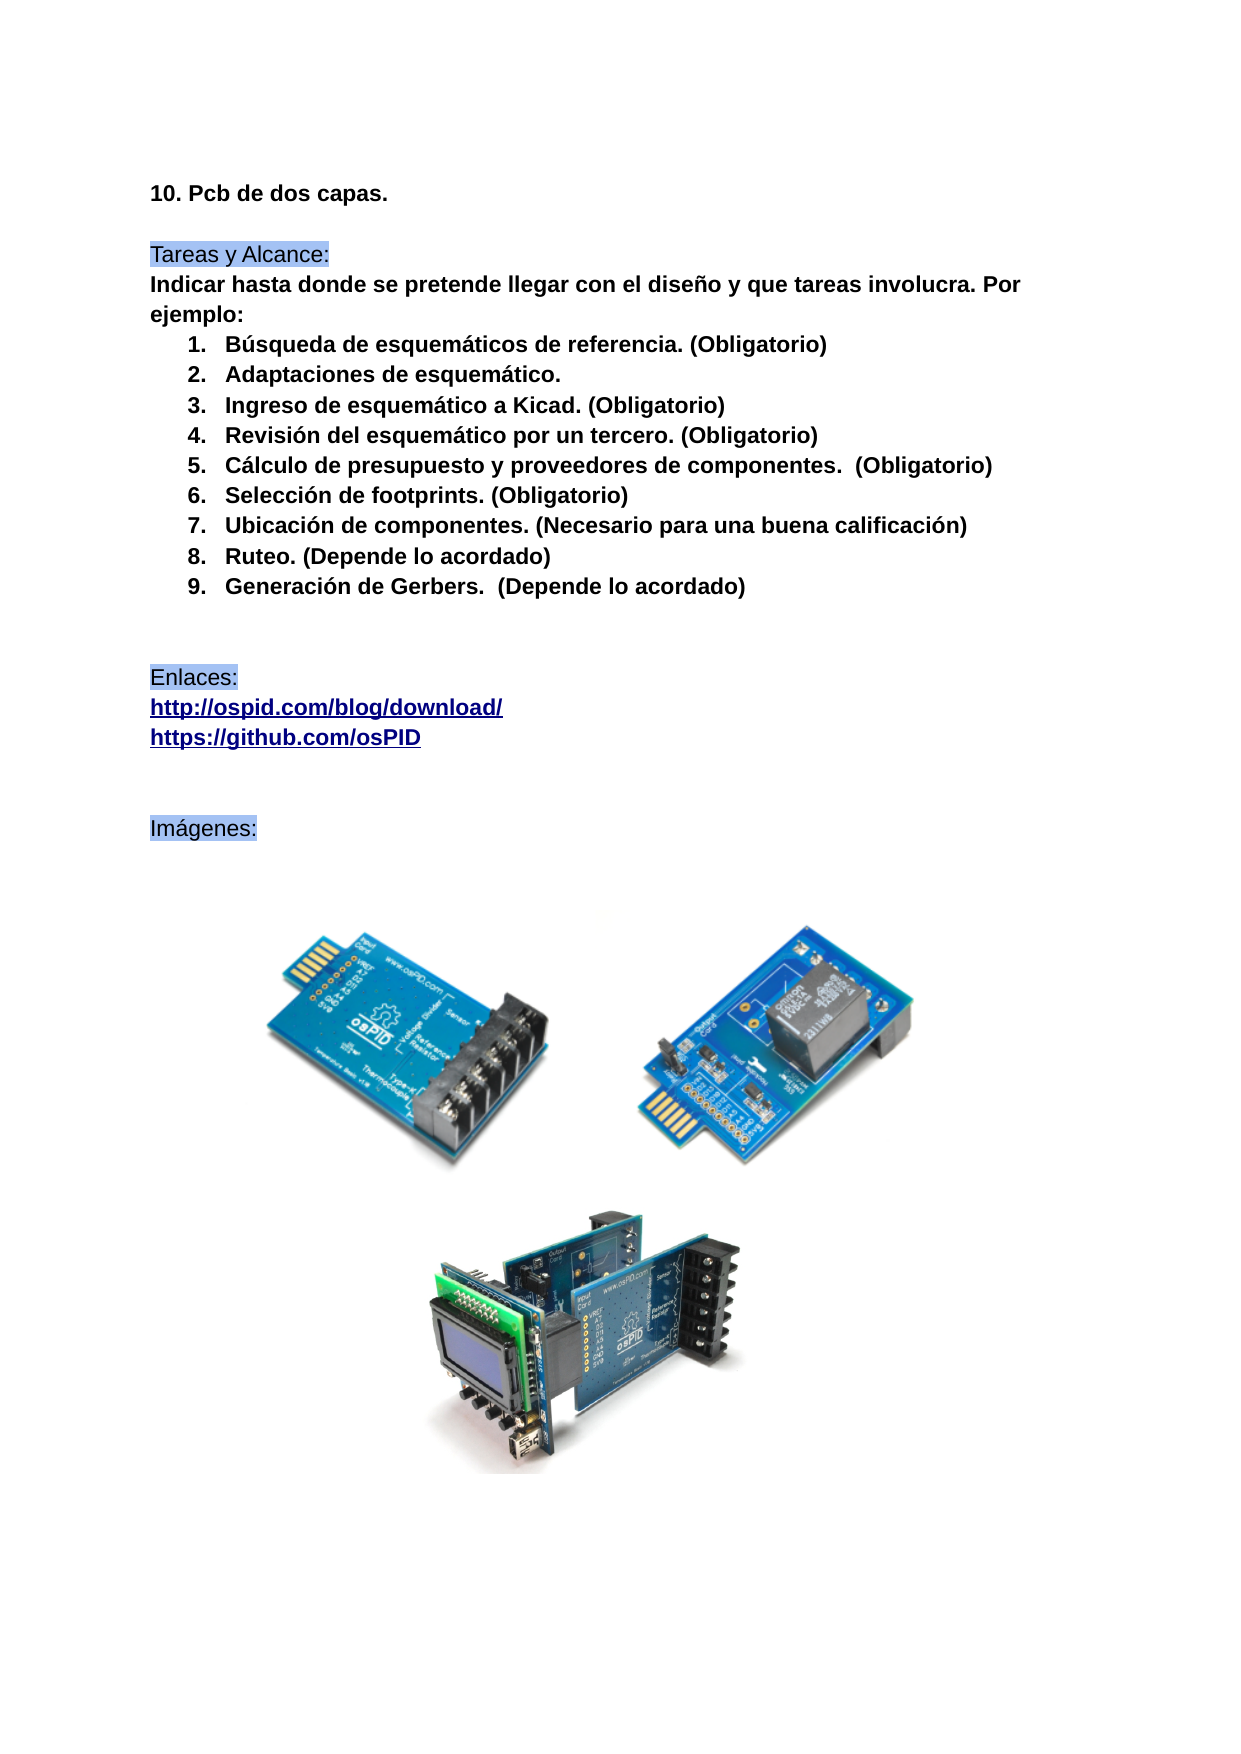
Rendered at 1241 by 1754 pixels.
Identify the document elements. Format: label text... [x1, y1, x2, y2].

list Generación de Gerbers. (Depende lo acordado) [187, 573, 1090, 599]
list Ubicación de componentes. (Necesario para una buena calificación) [187, 512, 1090, 539]
list Revisión del esquemático por un tercero. (Obligatorio) [187, 422, 1090, 448]
text Indicar hasta donde se pretende llegar con el diseño y que tareas involucra. Por ejemplo: [150, 271, 1090, 327]
text 10. Pcb de dos capas. [150, 180, 1090, 207]
list Ruteo. (Depende lo acordado) [187, 543, 1090, 569]
list Ingreso de esquemático a Kicad. (Obligatorio) [187, 392, 1090, 418]
list Adaptaciones de esquemático. [187, 361, 1090, 388]
list Selección de footprints. (Obligatorio) [187, 482, 1090, 509]
picture [204, 904, 963, 1178]
picture [416, 1198, 760, 1474]
text https://github.com/osPID [150, 724, 1090, 750]
list Búsqueda de esquemáticos de referencia. (Obligatorio) [187, 331, 1090, 358]
text Imágenes: [150, 814, 1090, 841]
list Cálculo de presupuesto y proveedores de componentes. (Obligatorio) [187, 452, 1090, 478]
text Tareas y Alcance: [150, 241, 1090, 267]
text http://ospid.com/blog/download/ [150, 694, 1090, 720]
text Enlaces: [150, 663, 1090, 690]
